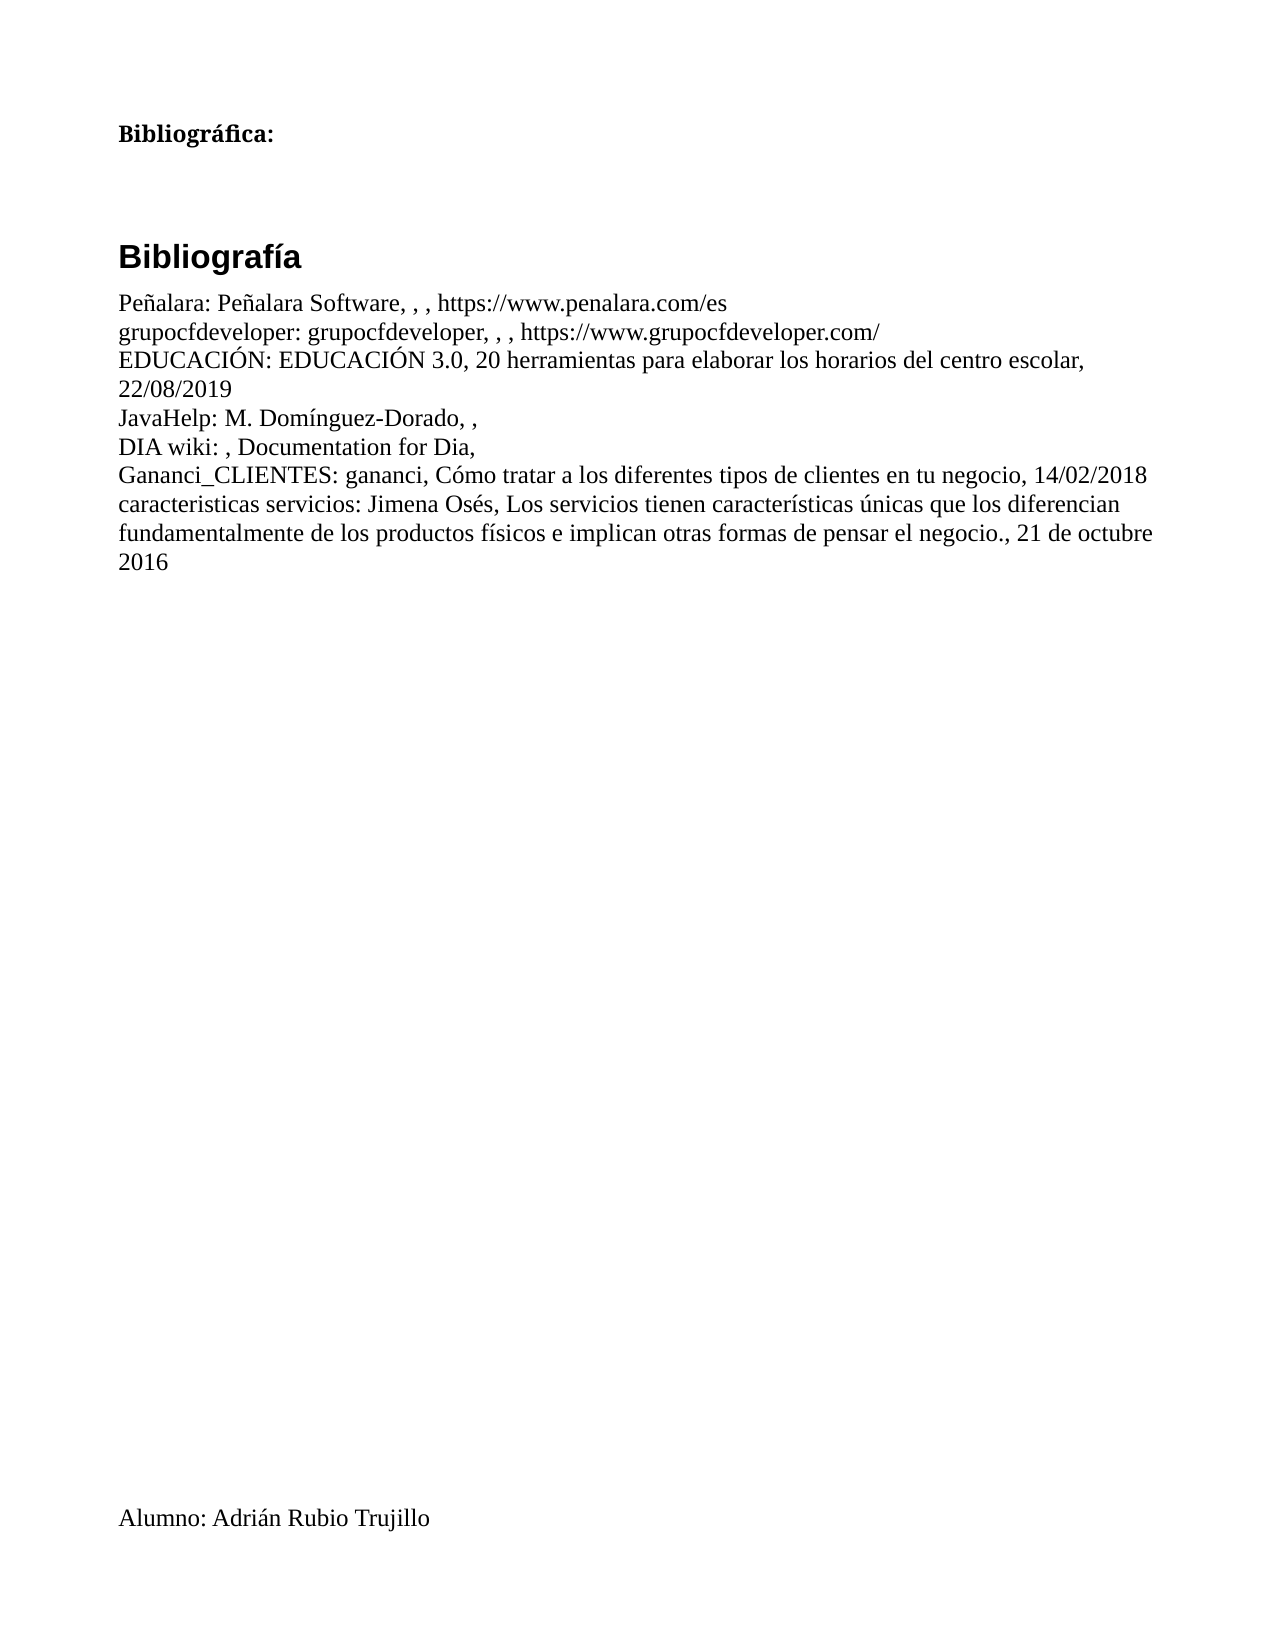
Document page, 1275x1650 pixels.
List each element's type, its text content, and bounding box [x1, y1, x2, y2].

text Bibliográfica: [118, 118, 1157, 149]
text caracteristicas servicios: Jimena Osés, Los servicios tienen características únicas que los diferencian fundamentalmente de los productos físicos e implican otras formas de pensar el negocio., 21 de octubre 2016 [118, 489, 1157, 575]
text DIA wiki: , Documentation for Dia, [118, 432, 1157, 460]
text EDUCACIÓN: EDUCACIÓN 3.0, 20 herramientas para elaborar los horarios del centro escolar, 22/08/2019 [118, 345, 1157, 403]
subtitle Bibliografía [118, 237, 1157, 275]
text Gananci_CLIENTES: gananci, Cómo tratar a los diferentes tipos de clientes en tu negocio, 14/02/2018 [118, 460, 1157, 489]
text Peñalara: Peñalara Software, , , https://www.penalara.com/es [118, 288, 1157, 317]
text grupocfdeveloper: grupocfdeveloper, , , https://www.grupocfdeveloper.com/ [118, 317, 1157, 345]
text JavaHelp: M. Domínguez-Dorado, , [118, 403, 1157, 432]
